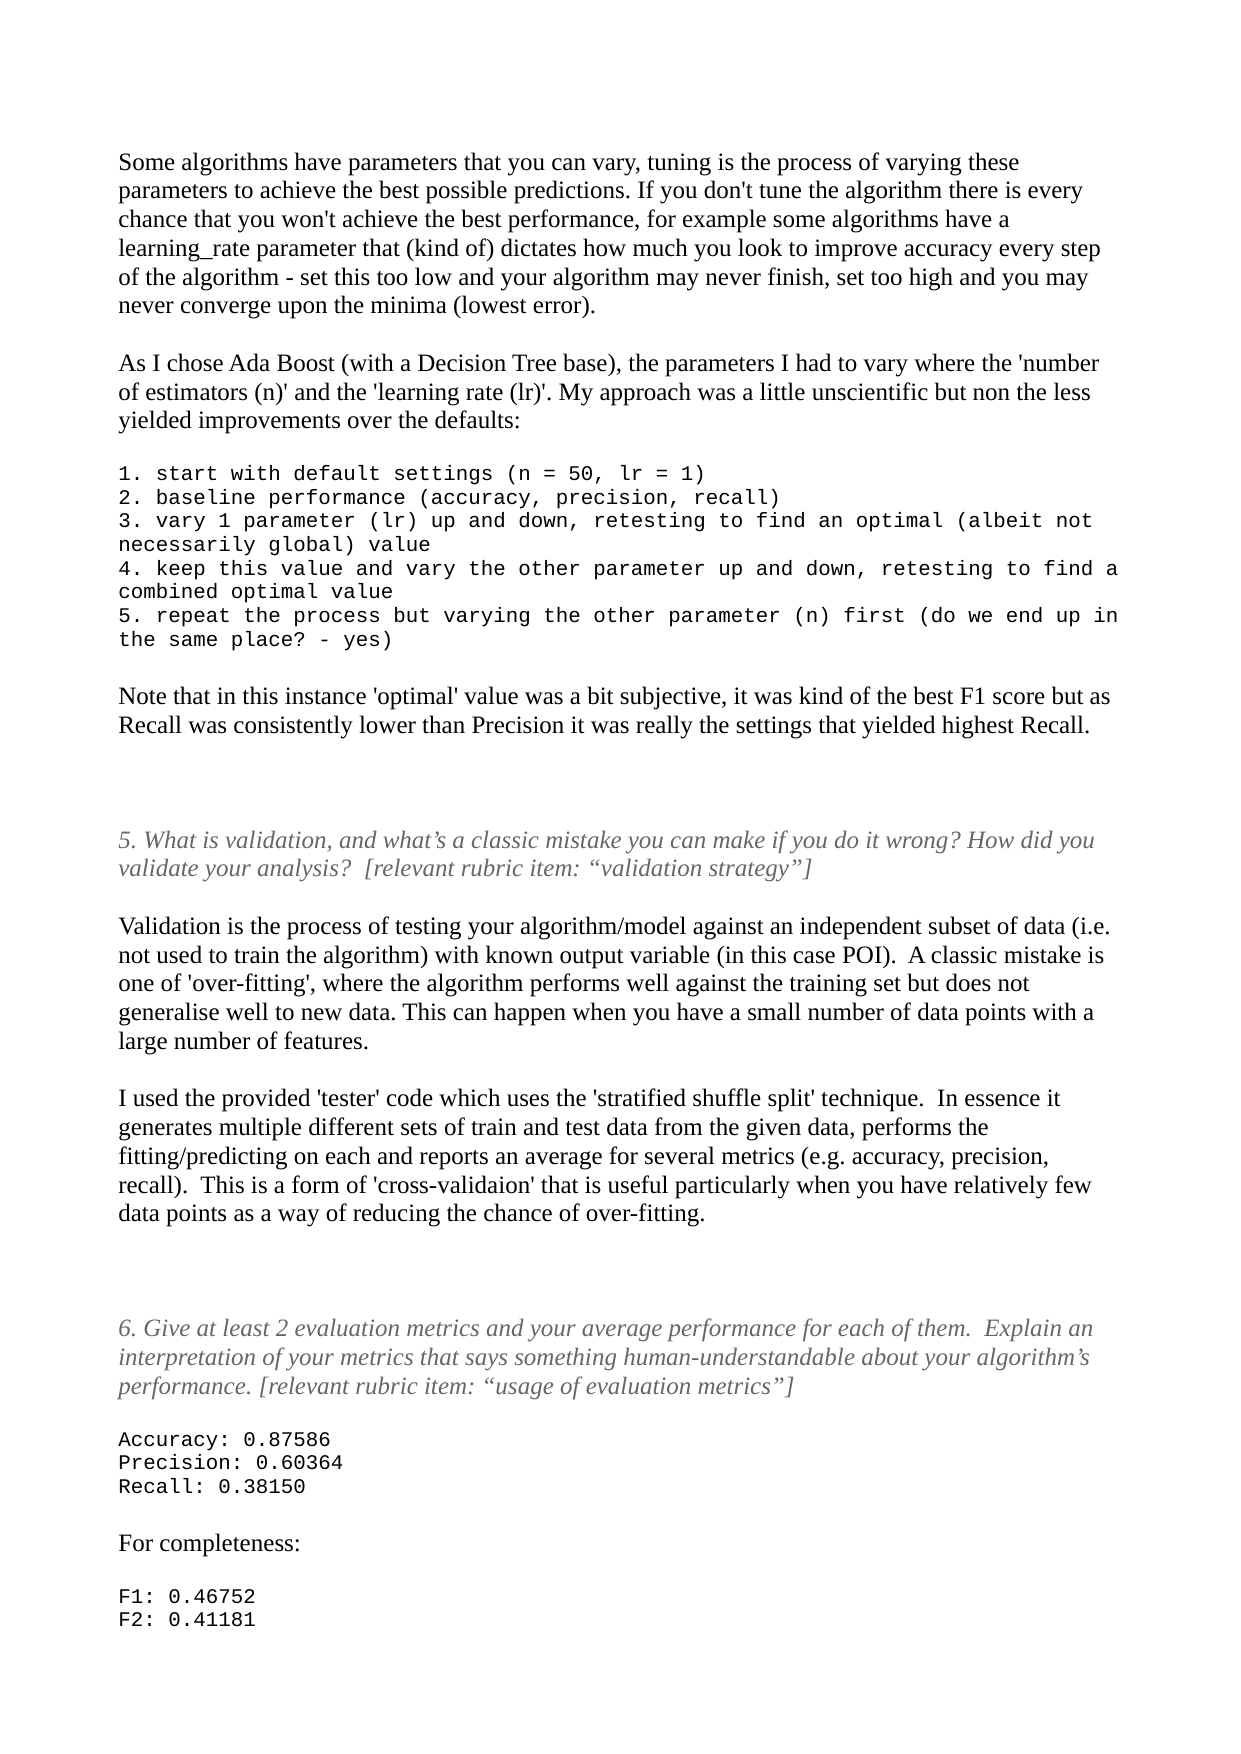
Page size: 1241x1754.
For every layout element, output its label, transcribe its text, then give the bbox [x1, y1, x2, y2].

text As I chose Ada Boost (with a Decision Tree base), the parameters I had to vary where the 'number of estimators (n)' and the 'learning rate (lr)'. My approach was a little unscientific but non the less yielded improvements over the defaults: [118, 348, 1122, 434]
text Accuracy: 0.87586 [118, 1428, 1122, 1452]
text F1: 0.46752 [118, 1586, 1122, 1609]
text 4. keep this value and vary the other parameter up and down, retesting to find a combined optimal value [118, 558, 1122, 605]
text Note that in this instance 'optimal' value was a bit subjective, it was kind of the best F1 score but as Recall was consistently lower than Precision it was really the settings that yielded highest Recall. [118, 681, 1122, 738]
text Validation is the process of testing your algorithm/model against an independent subset of data (i.e. not used to train the algorithm) with known output variable (in this case POI). A classic mistake is one of 'over-fitting', where the algorithm performs well against the training set but does not generalise well to new data. This can happen when you have a small number of data points with a large number of features. [118, 911, 1122, 1055]
text 1. start with default settings (n = 50, lr = 1) [118, 463, 1122, 487]
text I used the provided 'tester' code which uses the 'stratified shuffle split' technique. In essence it generates multiple different sets of train and test data from the given data, performs the fitting/predicting on each and reports an average for several metrics (e.g. accuracy, precision, recall). This is a form of 'cross-validaion' that is useful particularly when you have relatively few data points as a way of reducing the chance of over-fitting. [118, 1083, 1122, 1227]
text Recall: 0.38150 [118, 1476, 1122, 1499]
text 5. What is validation, and what’s a classic mistake you can make if you do it wrong? How did you validate your analysis? [relevant rubric item: “validation strategy”] [118, 825, 1122, 882]
text Some algorithms have parameters that you can vary, tuning is the process of varying these parameters to achieve the best possible predictions. If you don't tune the algorithm there is every chance that you won't achieve the best performance, for example some algorithms have a learning_rate parameter that (kind of) dictates how much you look to improve accuracy every step of the algorithm - set this too low and your algorithm may never finish, set too high and you may never converge upon the minima (lowest error). [118, 147, 1122, 319]
text 2. baseline performance (accuracy, precision, recall) [118, 487, 1122, 510]
text 6. Give at least 2 evaluation metrics and your average performance for each of them. Explain an interpretation of your metrics that says something human-understandable about your algorithm’s performance. [relevant rubric item: “usage of evaluation metrics”] [118, 1313, 1122, 1400]
text F2: 0.41181 [118, 1609, 1122, 1633]
text For completeness: [118, 1528, 1122, 1557]
text 5. repeat the process but varying the other parameter (n) first (do we end up in the same place? - yes) [118, 605, 1122, 652]
text 3. vary 1 parameter (lr) up and down, retesting to find an optimal (albeit not necessarily global) value [118, 510, 1122, 558]
text Precision: 0.60364 [118, 1452, 1122, 1476]
